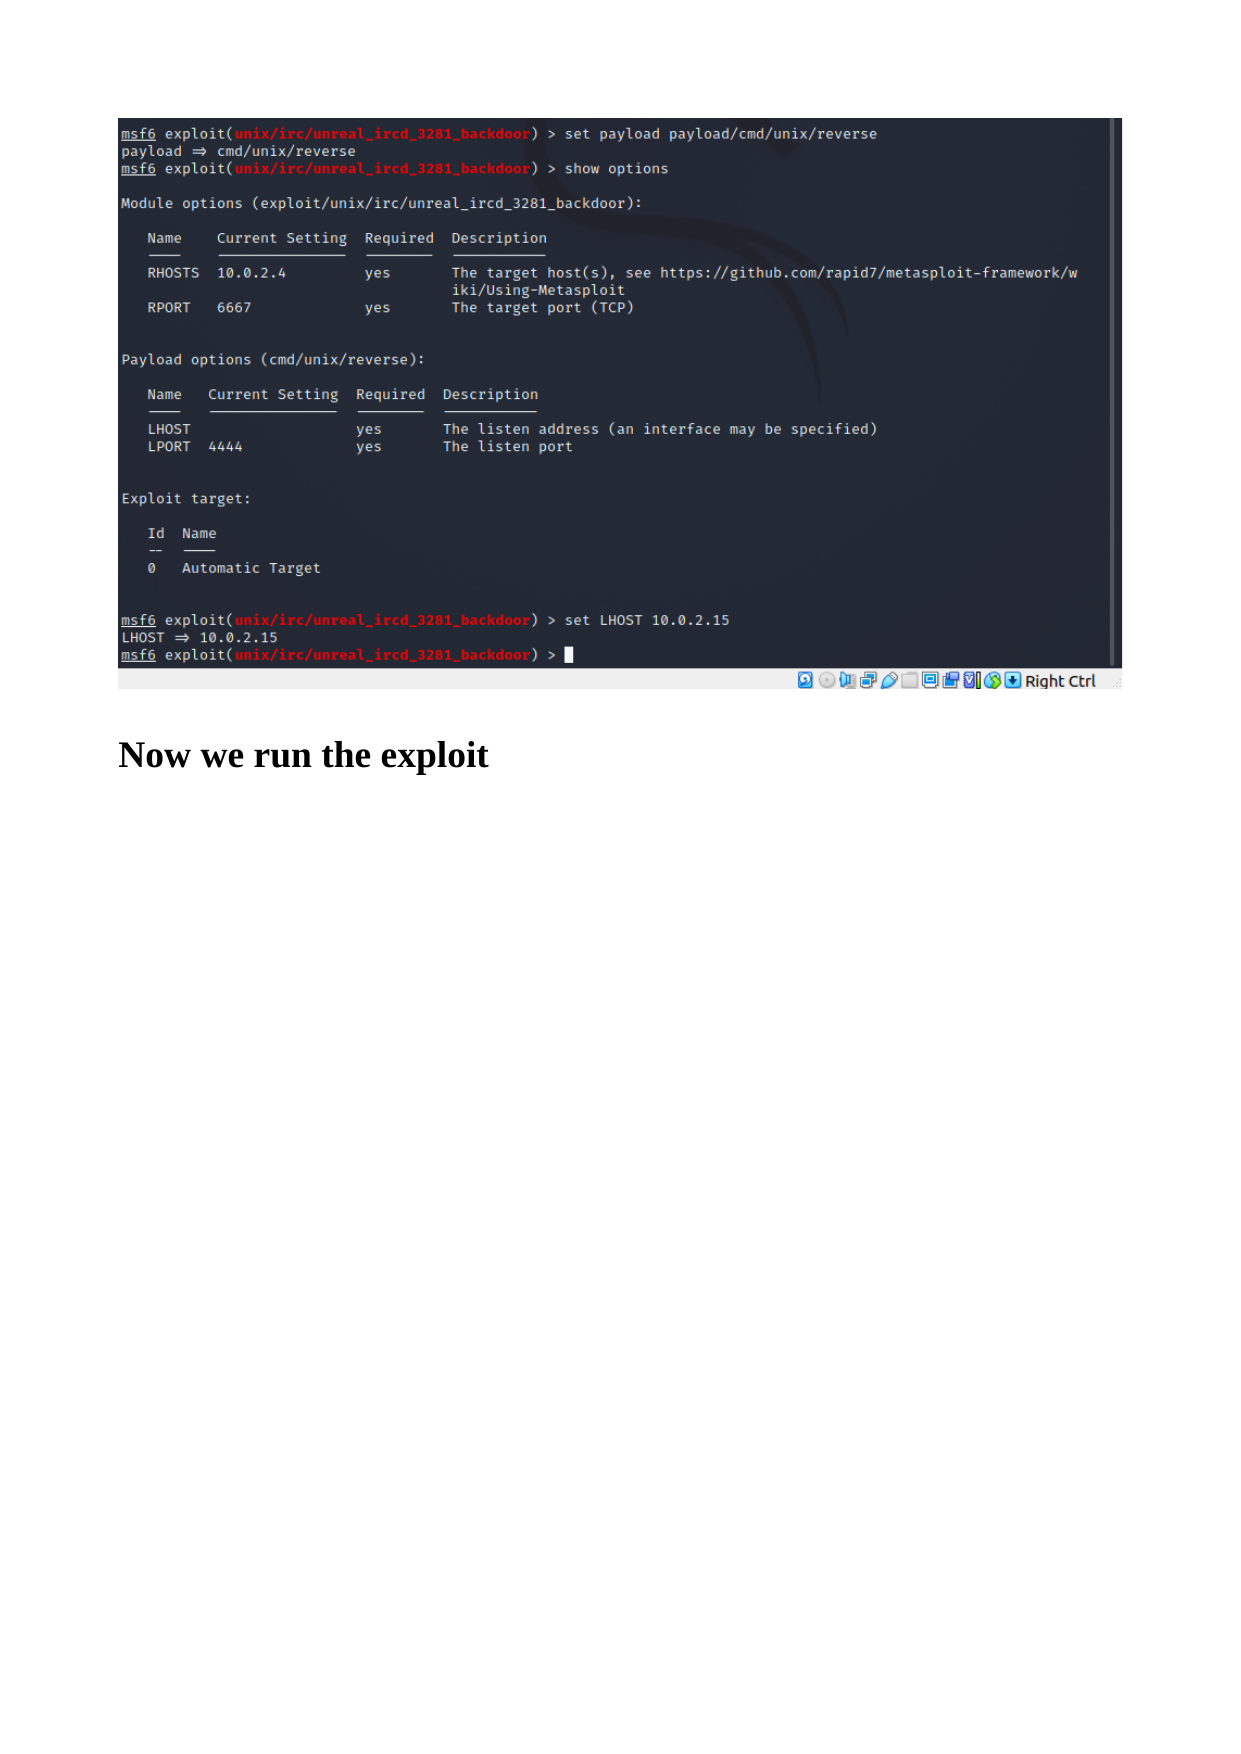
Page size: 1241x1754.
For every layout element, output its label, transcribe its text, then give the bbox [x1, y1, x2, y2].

text Now we run the exploit [118, 732, 1122, 775]
picture [118, 118, 1123, 689]
